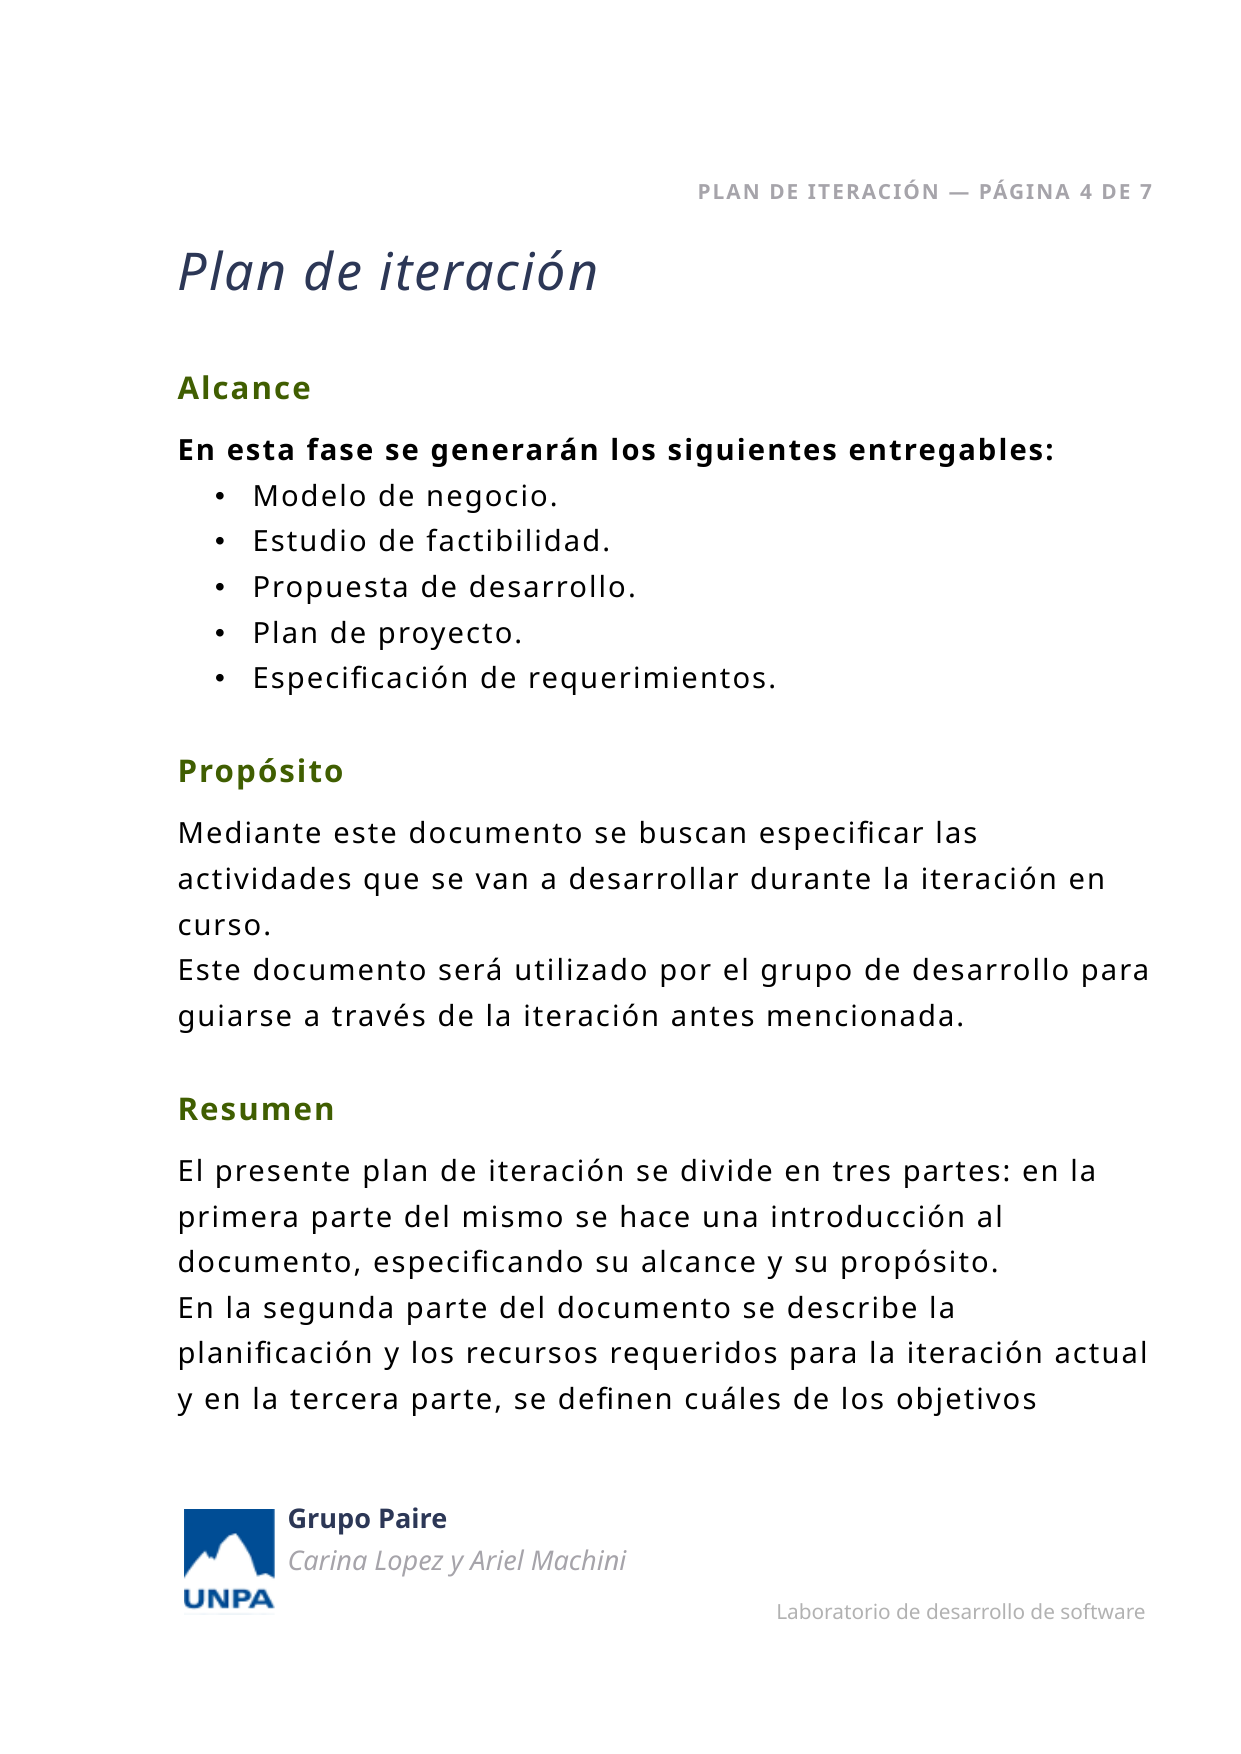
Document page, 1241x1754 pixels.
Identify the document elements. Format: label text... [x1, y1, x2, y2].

list Especificación de requerimientos. [215, 658, 1152, 697]
text Plan de iteración [177, 235, 1152, 306]
text En la segunda parte del documento se describe la planificación y los recursos requeridos para la iteración actual y en la tercera parte, se definen cuáles de los objetivos [177, 1287, 1152, 1418]
list Plan de proyecto. [215, 612, 1152, 652]
text Propósito [177, 749, 1152, 791]
text Resumen [177, 1086, 1152, 1129]
text Alcance [177, 366, 1152, 408]
text En esta fase se generarán los siguientes entregables: [177, 429, 1152, 469]
text Mediante este documento se buscan especificar las actividades que se van a desarrollar durante la iteración en curso. [177, 813, 1152, 944]
text Este documento será utilizado por el grupo de desarrollo para guiarse a través de la iteración antes mencionada. [177, 949, 1152, 1035]
list Modelo de negocio. [215, 475, 1152, 515]
list Propuesta de desarrollo. [215, 566, 1152, 606]
picture [184, 1509, 275, 1615]
text El presente plan de iteración se divide en tres partes: en la primera parte del mismo se hace una introducción al documento, especificando su alcance y su propósito. [177, 1150, 1152, 1281]
list Estudio de factibilidad. [215, 521, 1152, 560]
